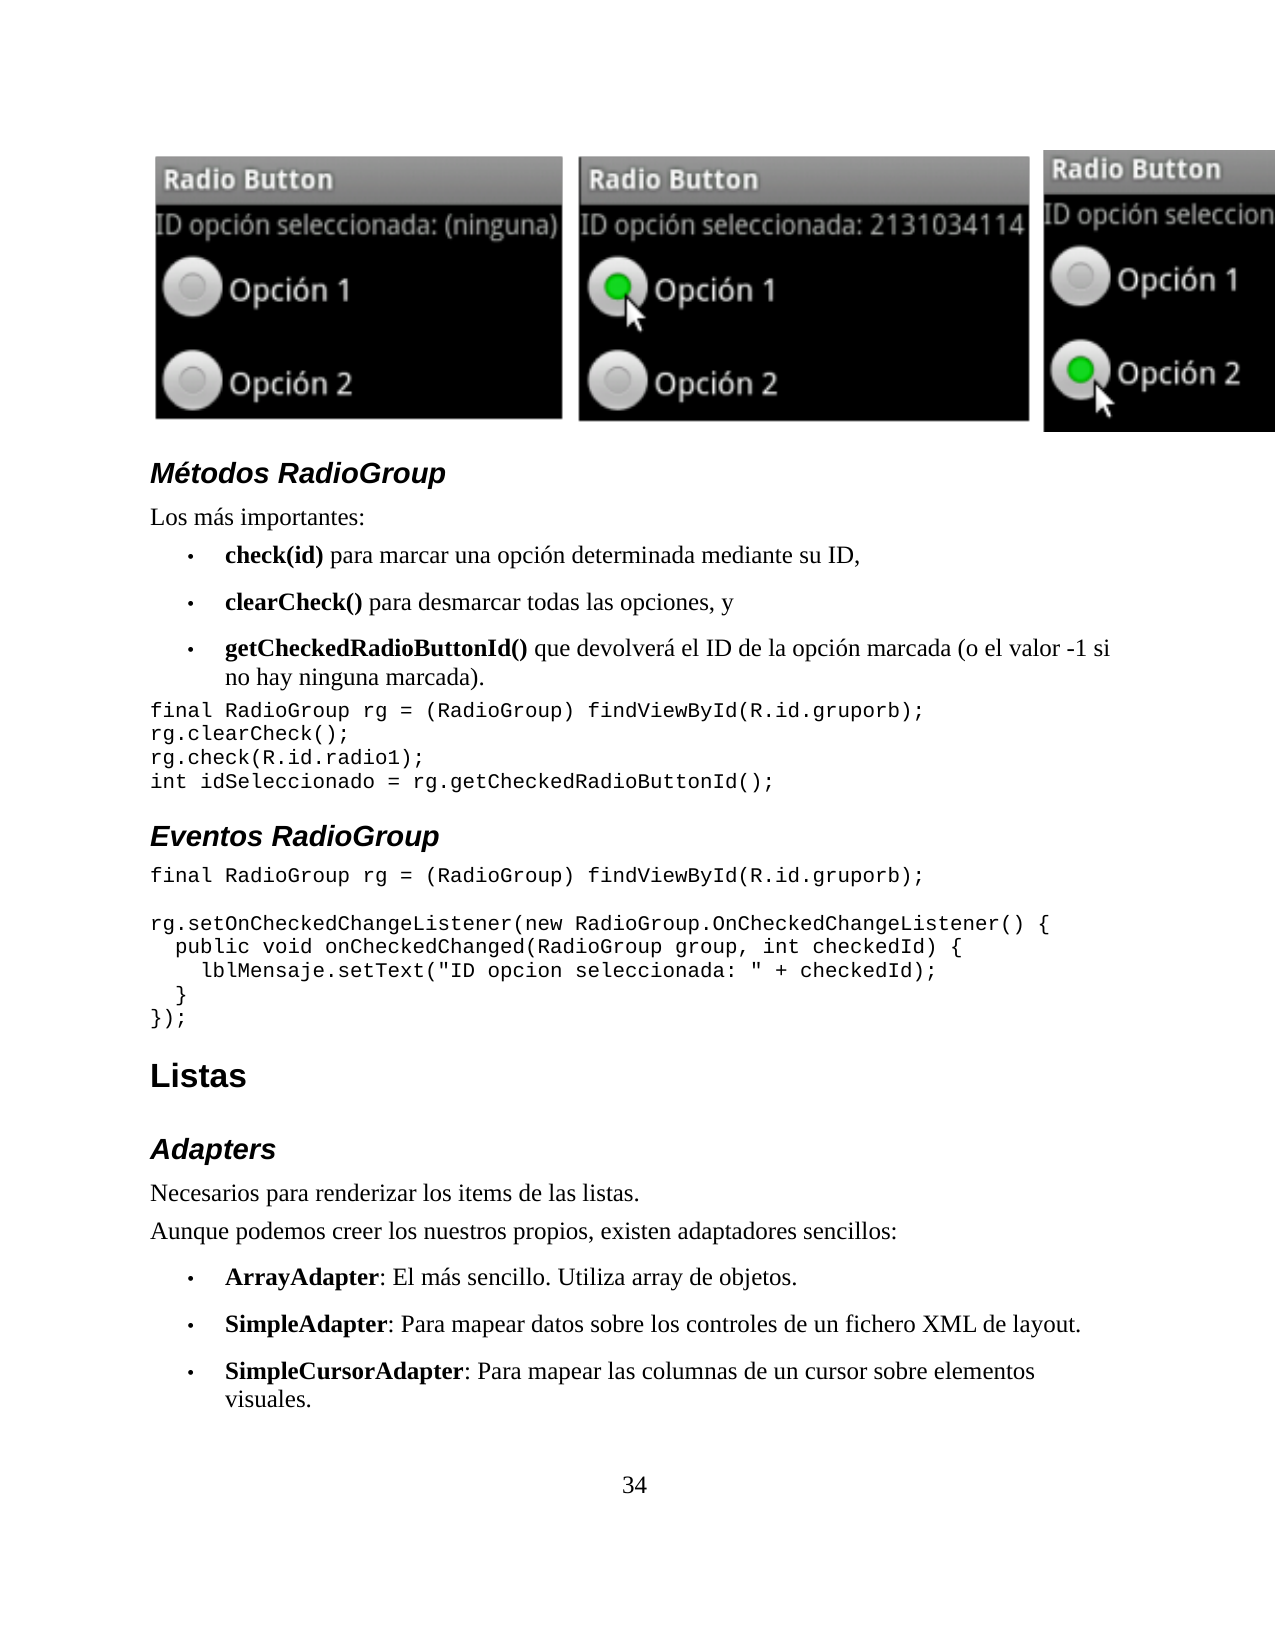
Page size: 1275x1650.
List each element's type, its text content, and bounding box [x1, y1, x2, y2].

text rg.setOnCheckedChangeListener(new RadioGroup.OnCheckedChangeListener() { [150, 913, 1125, 936]
list check(id) para marcar una opción determinada mediante su ID, [187, 540, 1125, 569]
text final RadioGroup rg = (RadioGroup) findViewById(R.id.gruporb); [150, 700, 1125, 723]
text lblMensaje.setText("ID opcion seleccionada: " + checkedId); [150, 960, 1125, 984]
text rg.check(R.id.radio1); [150, 747, 1125, 771]
list SimpleAdapter: Para mapear datos sobre los controles de un fichero XML de layout. [187, 1309, 1125, 1338]
picture [150, 150, 1275, 432]
text public void onCheckedChanged(RadioGroup group, int checkedId) { [150, 936, 1125, 960]
text }); [150, 1007, 1125, 1031]
list clearCheck() para desmarcar todas las opciones, y [187, 587, 1125, 615]
subtitle Métodos RadioGroup [150, 456, 1125, 490]
list ArrayAdapter: El más sencillo. Utiliza array de objetos. [187, 1262, 1125, 1291]
subtitle Eventos RadioGroup [150, 819, 1125, 853]
text Aunque podemos creer los nuestros propios, existen adaptadores sencillos: [150, 1216, 1125, 1244]
text final RadioGroup rg = (RadioGroup) findViewById(R.id.gruporb); [150, 865, 1125, 889]
text int idSeleccionado = rg.getCheckedRadioButtonId(); [150, 771, 1125, 794]
list SimpleCursorAdapter: Para mapear las columnas de un cursor sobre elementos visuales. [187, 1356, 1125, 1413]
text Necesarios para renderizar los items de las listas. [150, 1178, 1125, 1207]
text } [150, 984, 1125, 1007]
text Los más importantes: [150, 502, 1125, 531]
subtitle Listas [150, 1056, 1125, 1094]
text rg.clearCheck(); [150, 723, 1125, 747]
list getCheckedRadioButtonId() que devolverá el ID de la opción marcada (o el valor -1 si no hay ninguna marcada). [187, 633, 1125, 691]
subtitle Adapters [150, 1132, 1125, 1166]
